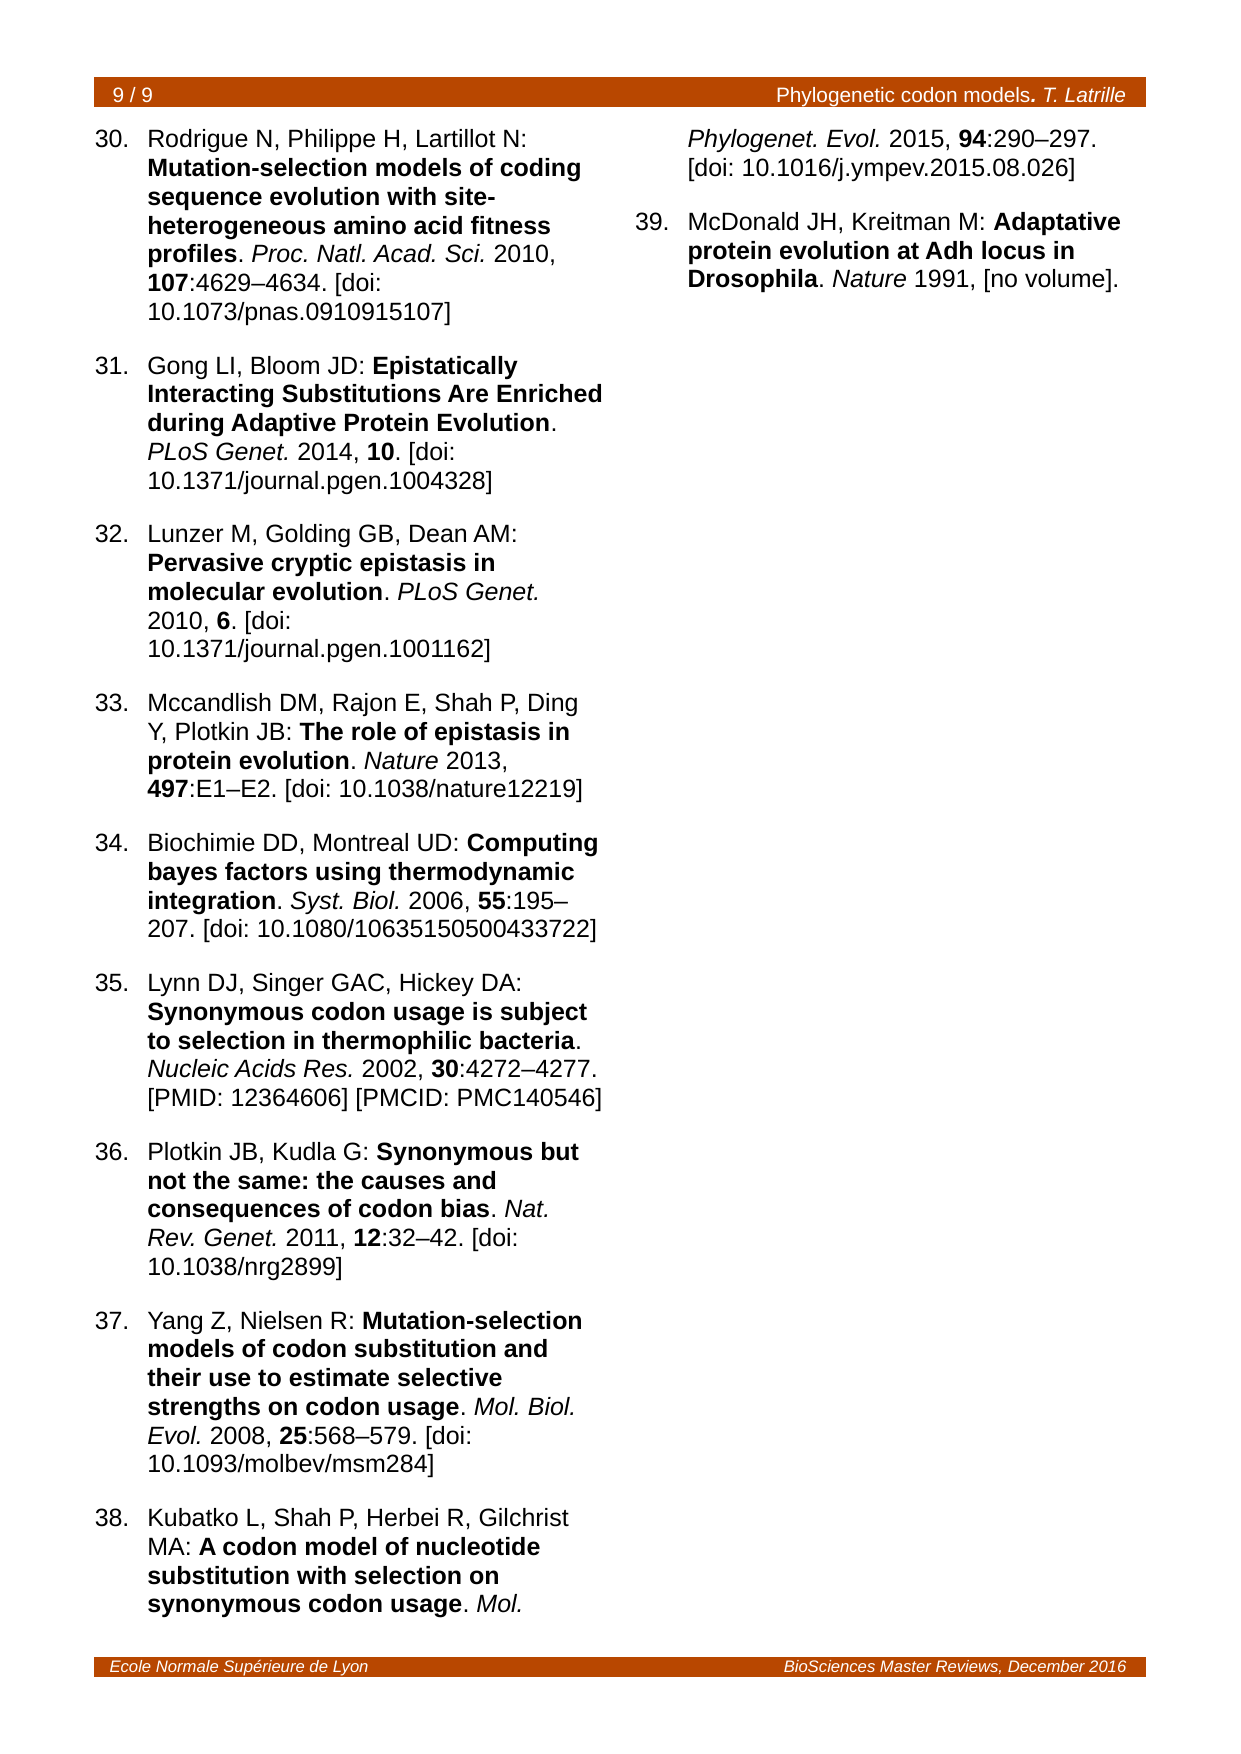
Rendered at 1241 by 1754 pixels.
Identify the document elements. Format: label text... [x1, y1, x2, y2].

text 36. Plotkin JB, Kudla G: Synonymous but not the same: the causes and consequences of codon bias. Nat. Rev. Genet. 2011, 12:32–42. [doi: 10.1038/nrg2899] [94, 1137, 605, 1281]
text 39. McDonald JH, Kreitman M: Adaptative protein evolution at Adh locus in Drosophila. Nature 1991, [no volume]. [635, 207, 1146, 293]
text 38. Kubatko L, Shah P, Herbei R, Gilchrist MA: A codon model of nucleotide substitution with selection on synonymous codon usage. Mol. [94, 1503, 605, 1618]
text 37. Yang Z, Nielsen R: Mutation-selection models of codon substitution and their use to estimate selective strengths on codon usage. Mol. Biol. Evol. 2008, 25:568–579. [doi: 10.1093/molbev/msm284] [94, 1306, 605, 1478]
text 31. Gong LI, Bloom JD: Epistatically Interacting Substitutions Are Enriched during Adaptive Protein Evolution. PLoS Genet. 2014, 10. [doi: 10.1371/journal.pgen.1004328] [94, 351, 605, 494]
text 30. Rodrigue N, Philippe H, Lartillot N: Mutation-selection models of coding sequence evolution with site-heterogeneous amino acid fitness profiles. Proc. Natl. Acad. Sci. 2010, 107:4629–4634. [doi: 10.1073/pnas.0910915107] [94, 124, 605, 326]
text 33. Mccandlish DM, Rajon E, Shah P, Ding Y, Plotkin JB: The role of epistasis in protein evolution. Nature 2013, 497:E1–E2. [doi: 10.1038/nature12219] [94, 688, 605, 803]
text 32. Lunzer M, Golding GB, Dean AM: Pervasive cryptic epistasis in molecular evolution. PLoS Genet. 2010, 6. [doi: 10.1371/journal.pgen.1001162] [94, 519, 605, 663]
text 34. Biochimie DD, Montreal UD: Computing bayes factors using thermodynamic integration. Syst. Biol. 2006, 55:195–207. [doi: 10.1080/10635150500433722] [94, 828, 605, 943]
text 35. Lynn DJ, Singer GAC, Hickey DA: Synonymous codon usage is subject to selection in thermophilic bacteria. Nucleic Acids Res. 2002, 30:4272–4277. [PMID: 12364606] [PMCID: PMC140546] [94, 968, 605, 1112]
text Phylogenet. Evol. 2015, 94:290–297. [doi: 10.1016/j.ympev.2015.08.026] [635, 124, 1146, 182]
